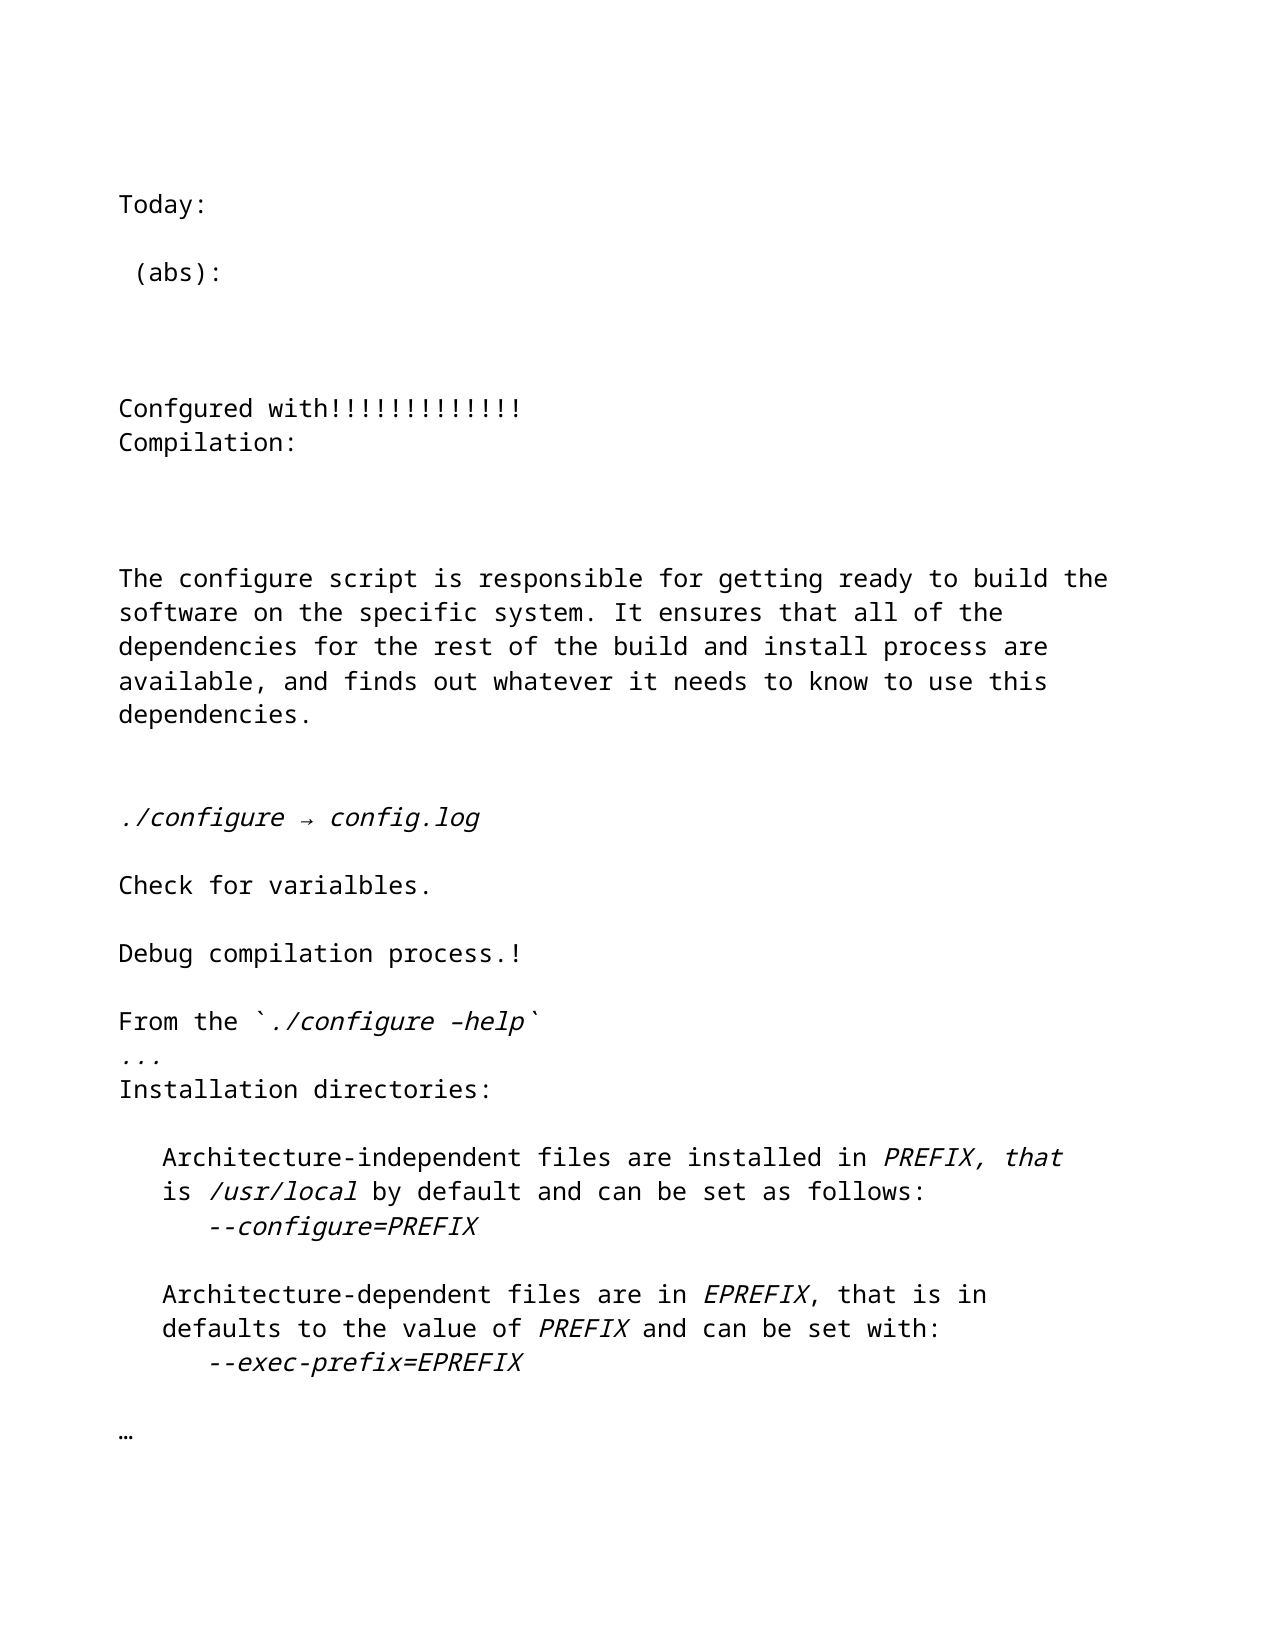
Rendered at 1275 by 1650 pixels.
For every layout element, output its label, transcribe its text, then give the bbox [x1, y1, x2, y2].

text defaults to the value of PREFIX and can be set with: [118, 1310, 1157, 1344]
text Check for varialbles. [118, 867, 1157, 902]
text Confgured with!!!!!!!!!!!!! [118, 391, 1157, 425]
text --configure=PREFIX [118, 1208, 1157, 1242]
text Architecture-dependent files are in EPREFIX, that is in [118, 1276, 1157, 1310]
text is /usr/local by default and can be set as follows: [118, 1174, 1157, 1208]
text … [118, 1412, 1157, 1447]
text From the `./configure –help` [118, 1004, 1157, 1038]
text software on the specific system. It ensures that all of the dependencies for the rest of the build and install process are available, and finds out whatever it needs to know to use this dependencies. [118, 595, 1157, 731]
text Today: [118, 186, 1157, 220]
text Compilation: [118, 425, 1157, 459]
text Debug compilation process.! [118, 936, 1157, 970]
text ./configure → config.log [118, 799, 1157, 833]
text The configure script is responsible for getting ready to build the [118, 561, 1157, 595]
text Installation directories: [118, 1072, 1157, 1106]
text --exec-prefix=EPREFIX [118, 1344, 1157, 1378]
text Architecture-independent files are installed in PREFIX, that [118, 1140, 1157, 1174]
text (abs): [118, 254, 1157, 288]
text ... [118, 1038, 1157, 1072]
